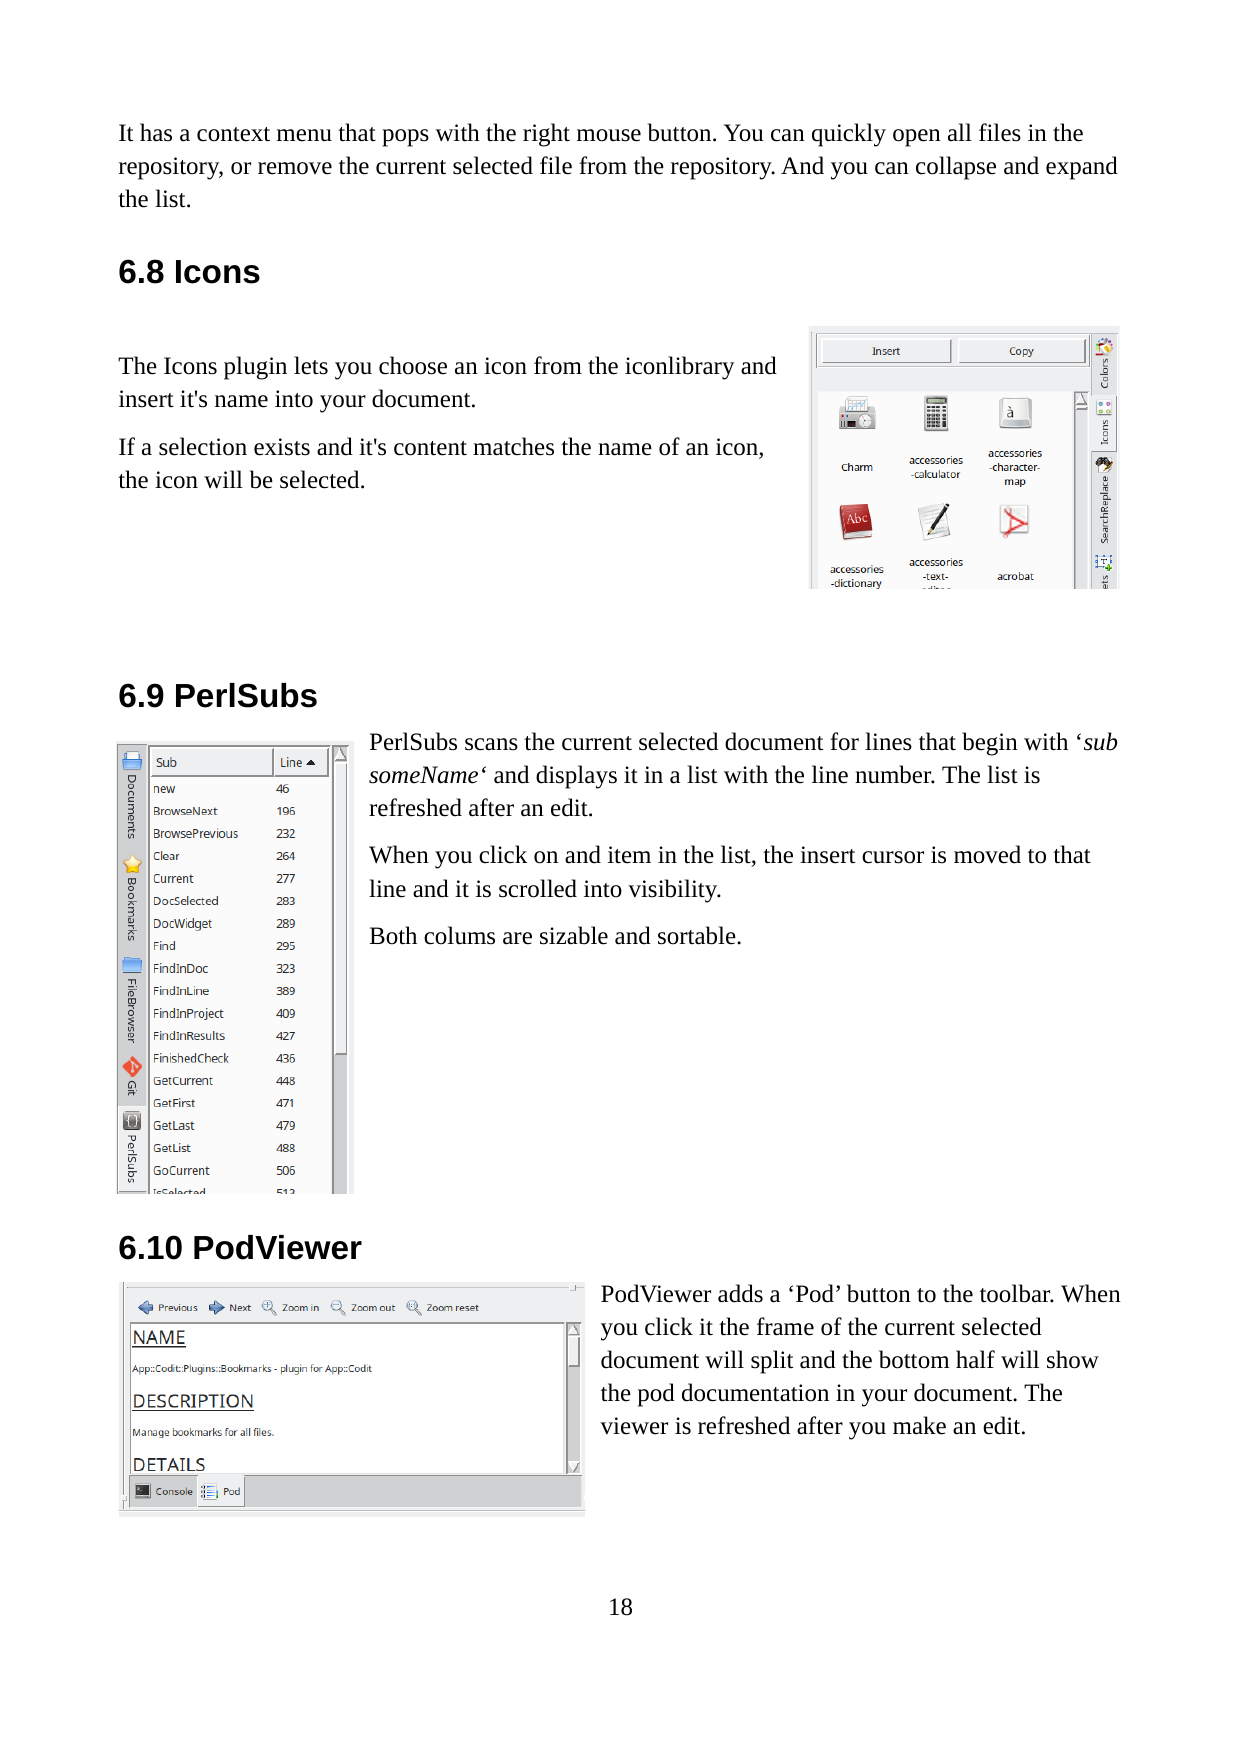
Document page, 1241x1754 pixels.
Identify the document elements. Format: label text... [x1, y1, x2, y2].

text Both colums are sizable and sortable. [369, 921, 1122, 950]
picture [808, 326, 1120, 589]
subtitle 6.8 Icons [118, 253, 1122, 291]
text If a selection exists and it's content matches the name of an icon, the icon will be selected. [118, 432, 794, 493]
text It has a context menu that pops with the right mouse button. You can quickly open all files in the repository, or remove the current selected file from the repository. And you can collapse and expand the list. [118, 118, 1122, 213]
subtitle 6.10 PodViewer [118, 1228, 1122, 1266]
text PerlSubs scans the current selected document for lines that begin with ‘sub someName‘ and displays it in a list with the line number. The list is refreshed after an edit. [101, 726, 1122, 1209]
text When you click on and item in the list, the insert cursor is moved to that line and it is scrolled into visibility. [369, 841, 1122, 902]
picture [115, 741, 354, 1194]
text PodViewer adds a ‘Pod’ button to the toolbar. When you click it the frame of the current selected document will split and the bottom half will show the pod documentation in your document. The viewer is refreshed after you make an edit. [104, 1267, 1122, 1531]
subtitle 6.9 PerlSubs [118, 676, 1122, 714]
picture [118, 1282, 586, 1517]
text The Icons plugin lets you choose an icon from the iconlibrary and insert it's name into your document. [118, 351, 794, 413]
